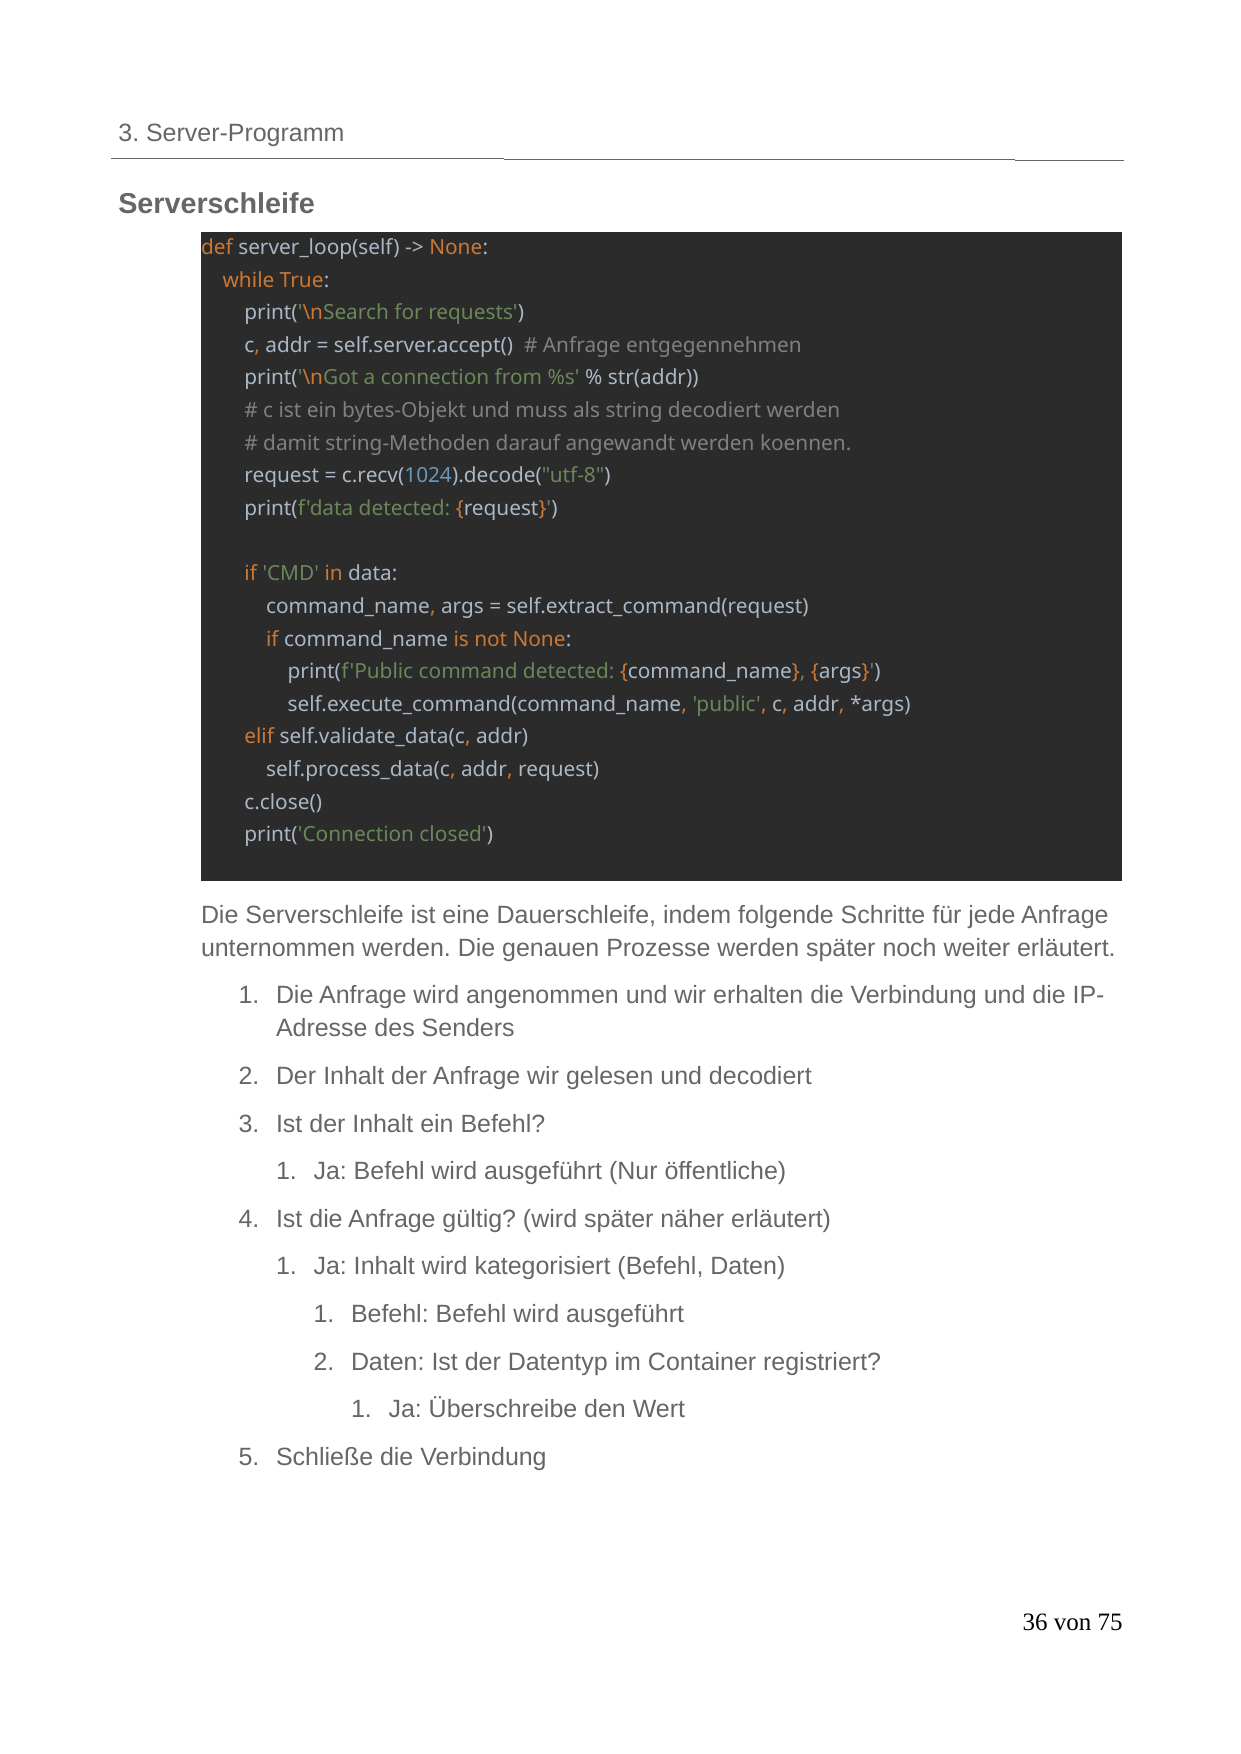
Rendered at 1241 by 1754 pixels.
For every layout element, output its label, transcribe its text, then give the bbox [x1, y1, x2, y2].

list Schließe die Verbindung [238, 1442, 1122, 1471]
text Die Serverschleife ist eine Dauerschleife, indem folgende Schritte für jede Anfrage unternommen werden. Die genauen Prozesse werden später noch weiter erläutert. [201, 900, 1122, 961]
text 3. Server-Programm [118, 118, 1122, 147]
text def server_loop(self) -> None: while True: print('\nSearch for requests') c, addr = self.server.accept() # Anfrage entgegennehmen print('\nGot a connection from %s' % str(addr)) # c ist ein bytes-Objekt und muss als string decodiert werden # damit string-Methoden darauf angewandt werden koennen. request = c.recv(1024).decode("utf-8") print(f'data detected: {request}') if 'CMD' in data: command_name, args = self.extract_command(request) if command_name is not None: print(f'Public command detected: {command_name}, {args}') self.execute_command(command_name, 'public', c, addr, *args) elif self.validate_data(c, addr) self.process_data(c, addr, request) c.close() print('Connection closed') [201, 232, 1122, 881]
list Ist der Inhalt ein Befehl? [238, 1108, 1122, 1137]
list Ja: Überschreibe den Wert [351, 1394, 1122, 1423]
list Die Anfrage wird angenommen und wir erhalten die Verbindung und die IP-Adresse des Senders [238, 980, 1122, 1042]
list Ja: Inhalt wird kategorisiert (Befehl, Daten) [276, 1251, 1122, 1280]
list Ist die Anfrage gültig? (wird später näher erläutert) [238, 1204, 1122, 1232]
list Daten: Ist der Datentyp im Container registriert? [313, 1347, 1122, 1375]
list Befehl: Befehl wird ausgeführt [313, 1299, 1122, 1328]
subtitle Serverschleife [118, 187, 1122, 219]
list Ja: Befehl wird ausgeführt (Nur öffentliche) [276, 1156, 1122, 1185]
list Der Inhalt der Anfrage wir gelesen und decodiert [238, 1061, 1122, 1090]
